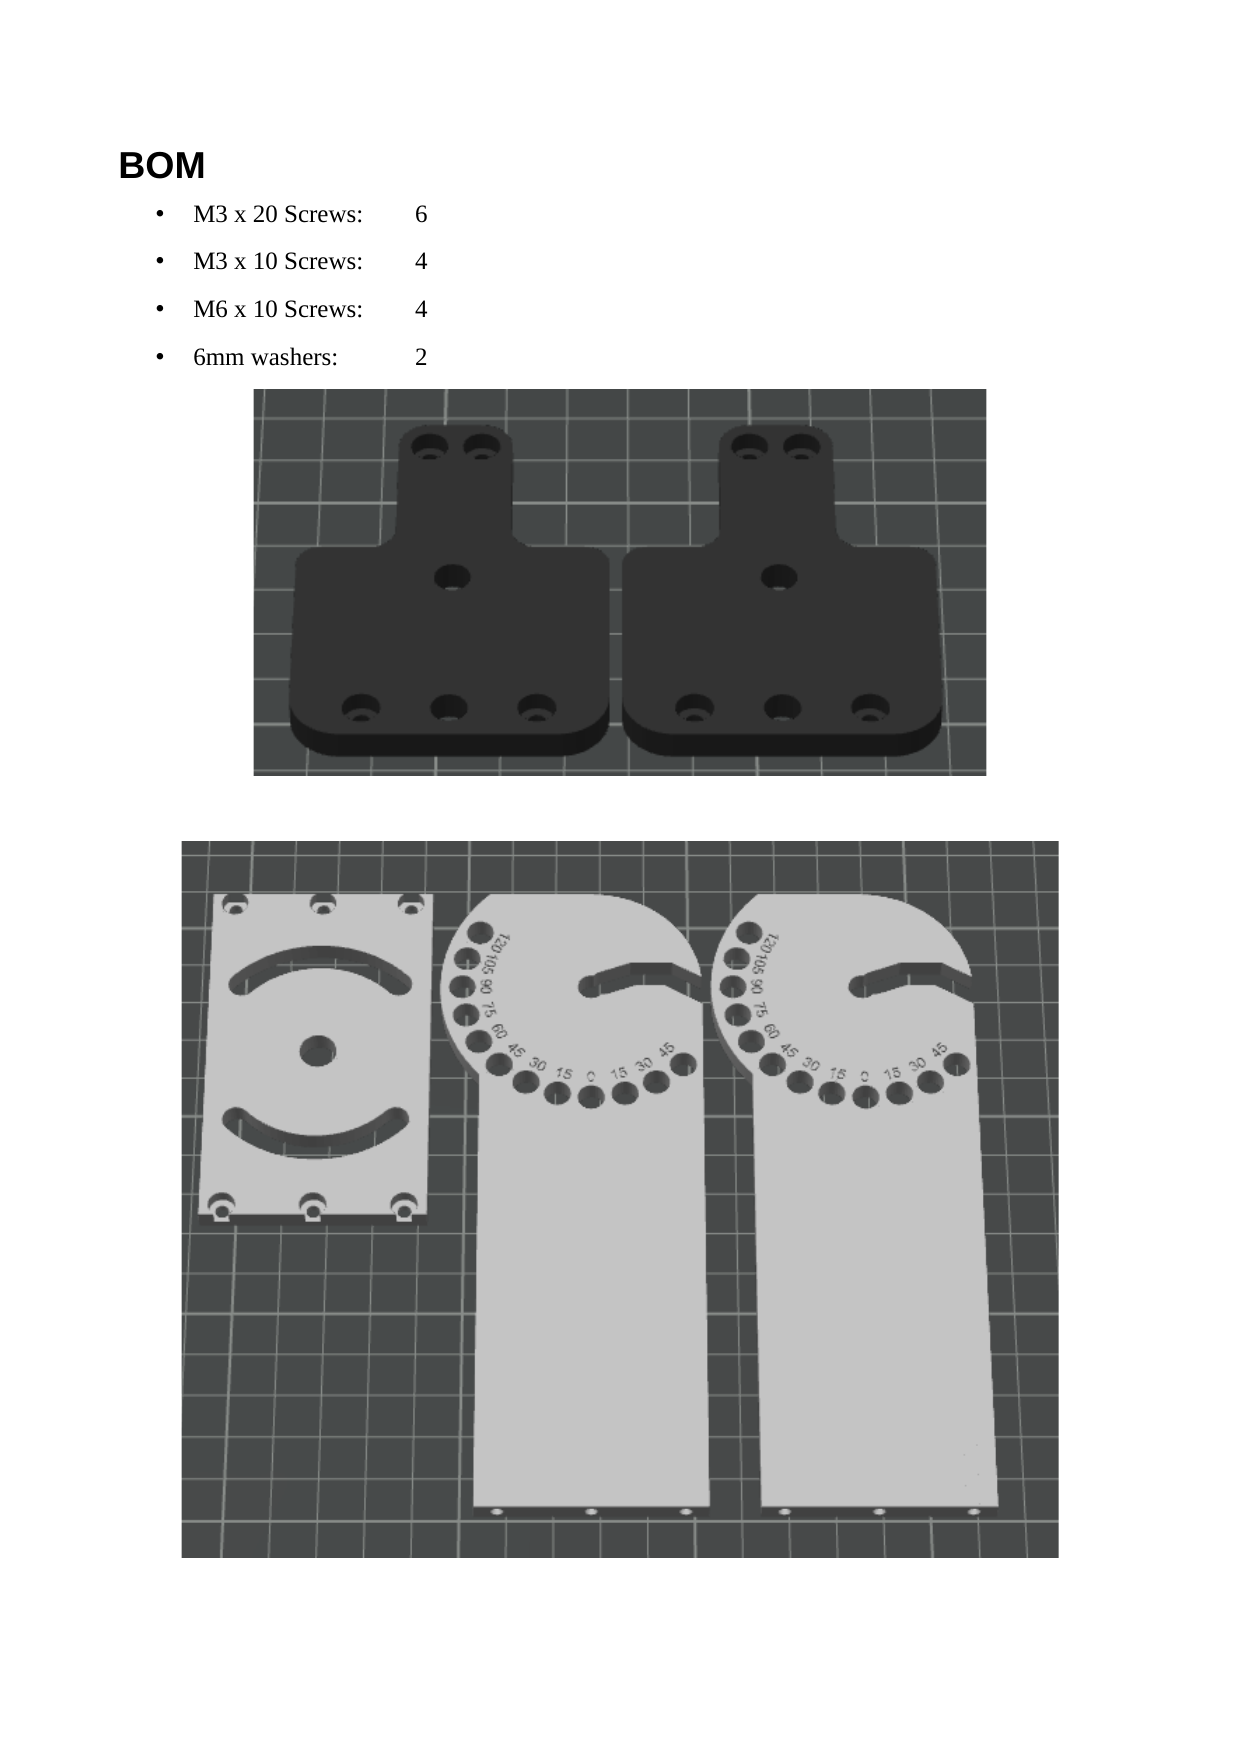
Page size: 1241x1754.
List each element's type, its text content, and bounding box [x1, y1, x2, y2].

picture [253, 389, 987, 776]
subtitle BOM [118, 143, 1122, 186]
picture [181, 841, 1059, 1558]
list 6mm washers: 2 [156, 342, 1122, 370]
list M6 x 10 Screws: 4 [156, 294, 1122, 323]
list M3 x 20 Screws: 6 [156, 199, 1122, 227]
list M3 x 10 Screws: 4 [156, 246, 1122, 275]
